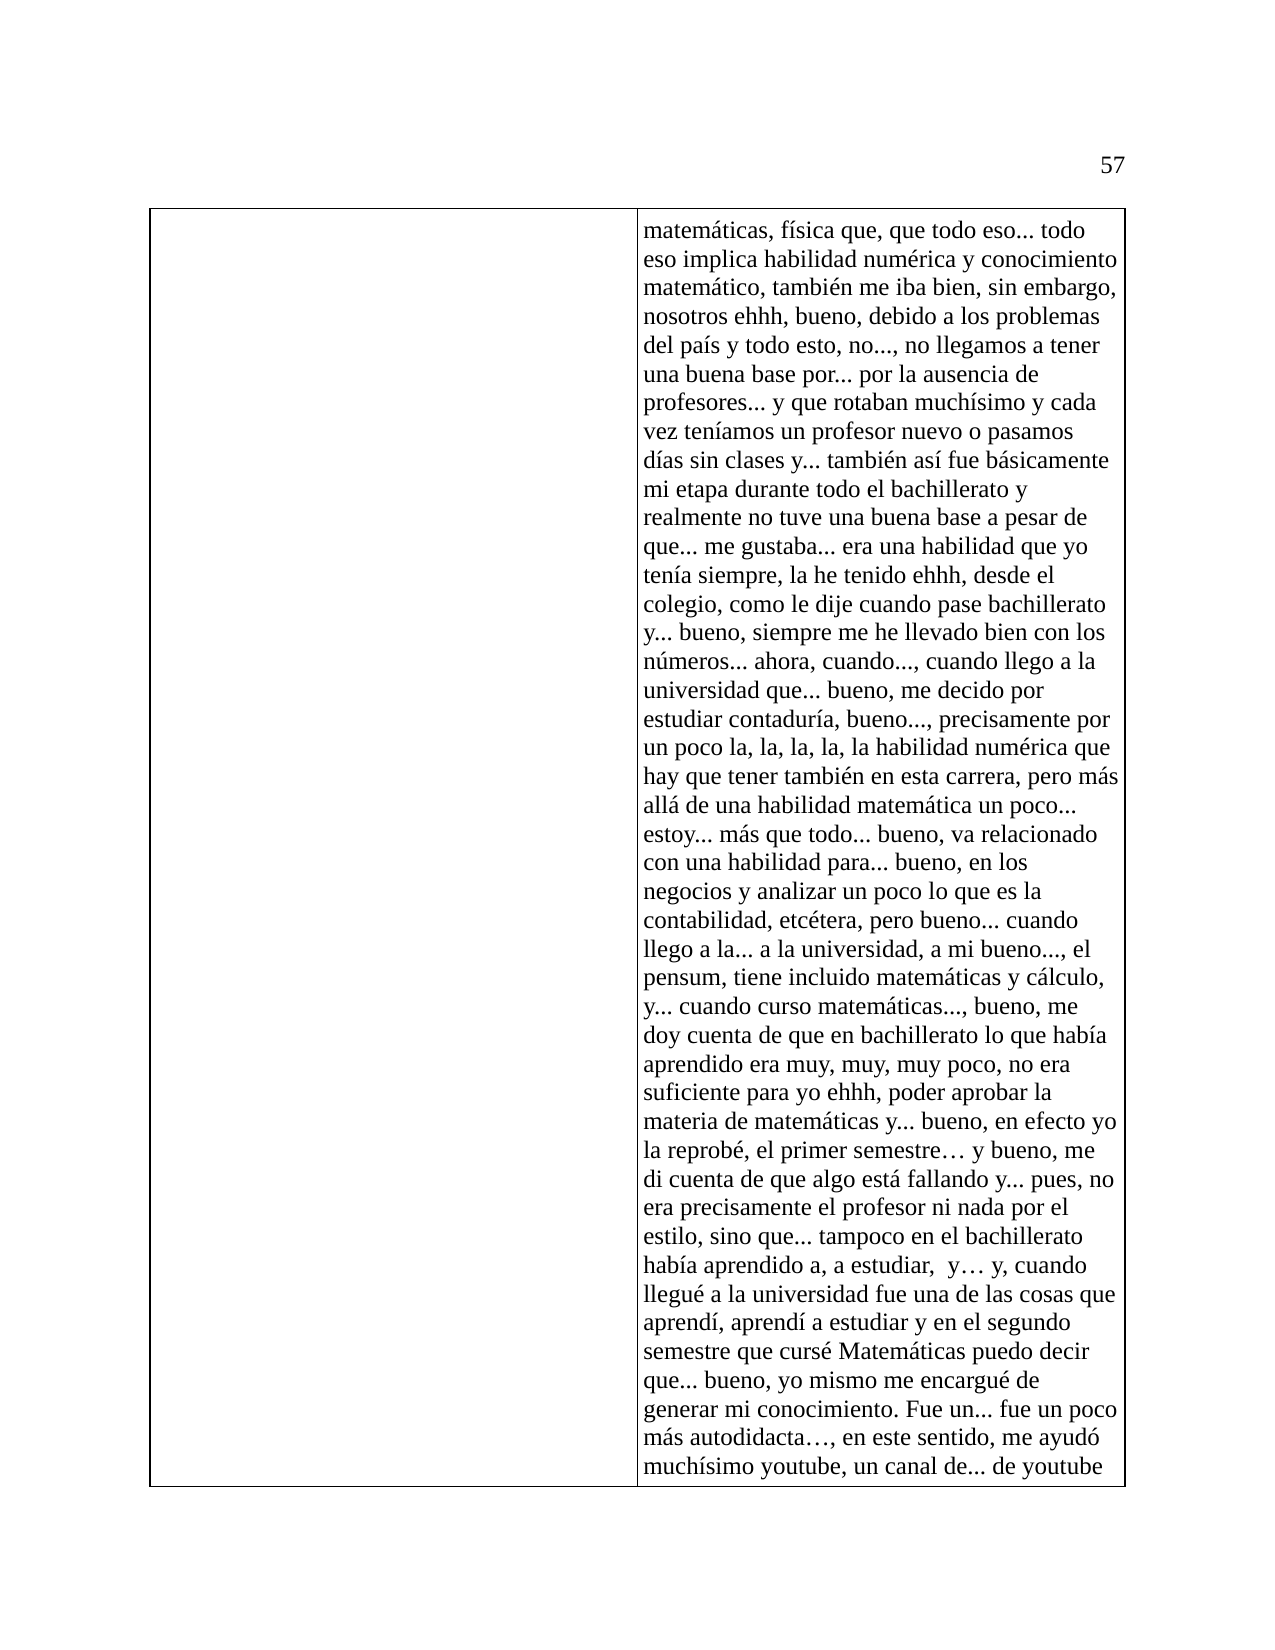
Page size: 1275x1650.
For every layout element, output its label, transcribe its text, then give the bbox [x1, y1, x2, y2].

table_cell matemáticas, física que, que todo eso... todo eso implica habilidad numérica y conocimiento matemático, también me iba bien, sin embargo, nosotros ehhh, bueno, debido a los problemas del país y todo esto, no..., no llegamos a tener una buena base por... por la ausencia de profesores... y que rotaban muchísimo y cada vez teníamos un profesor nuevo o pasamos días sin clases y... también así fue básicamente mi etapa durante todo el bachillerato y realmente no tuve una buena base a pesar de que... me gustaba... era una habilidad que yo tenía siempre, la he tenido ehhh, desde el colegio, como le dije cuando pase bachillerato y... bueno, siempre me he llevado bien con los números... ahora, cuando..., cuando llego a la universidad que... bueno, me decido por estudiar contaduría, bueno..., precisamente por un poco la, la, la, la, la habilidad numérica que hay que tener también en esta carrera, pero más allá de una habilidad matemática un poco... estoy... más que todo... bueno, va relacionado con una habilidad para... bueno, en los negocios y analizar un poco lo que es la contabilidad, etcétera, pero bueno... cuando llego a la... a la universidad, a mi bueno..., el pensum, tiene incluido matemáticas y cálculo, y... cuando curso matemáticas..., bueno, me doy cuenta de que en bachillerato lo que había aprendido era muy, muy, muy poco, no era suficiente para yo ehhh, poder aprobar la materia de matemáticas y... bueno, en efecto yo la reprobé, el primer semestre… y bueno, me di cuenta de que algo está fallando y... pues, no era precisamente el profesor ni nada por el estilo, sino que... tampoco en el bachillerato había aprendido a, a estudiar, y… y, cuando llegué a la universidad fue una de las cosas que aprendí, aprendí a estudiar y en el segundo semestre que cursé Matemáticas puedo decir que... bueno, yo mismo me encargué de generar mi conocimiento. Fue un... fue un poco más autodidacta…, en este sentido, me ayudó muchísimo youtube, un canal de... de youtube [638, 209, 1124, 1486]
table_cell [151, 209, 637, 1486]
